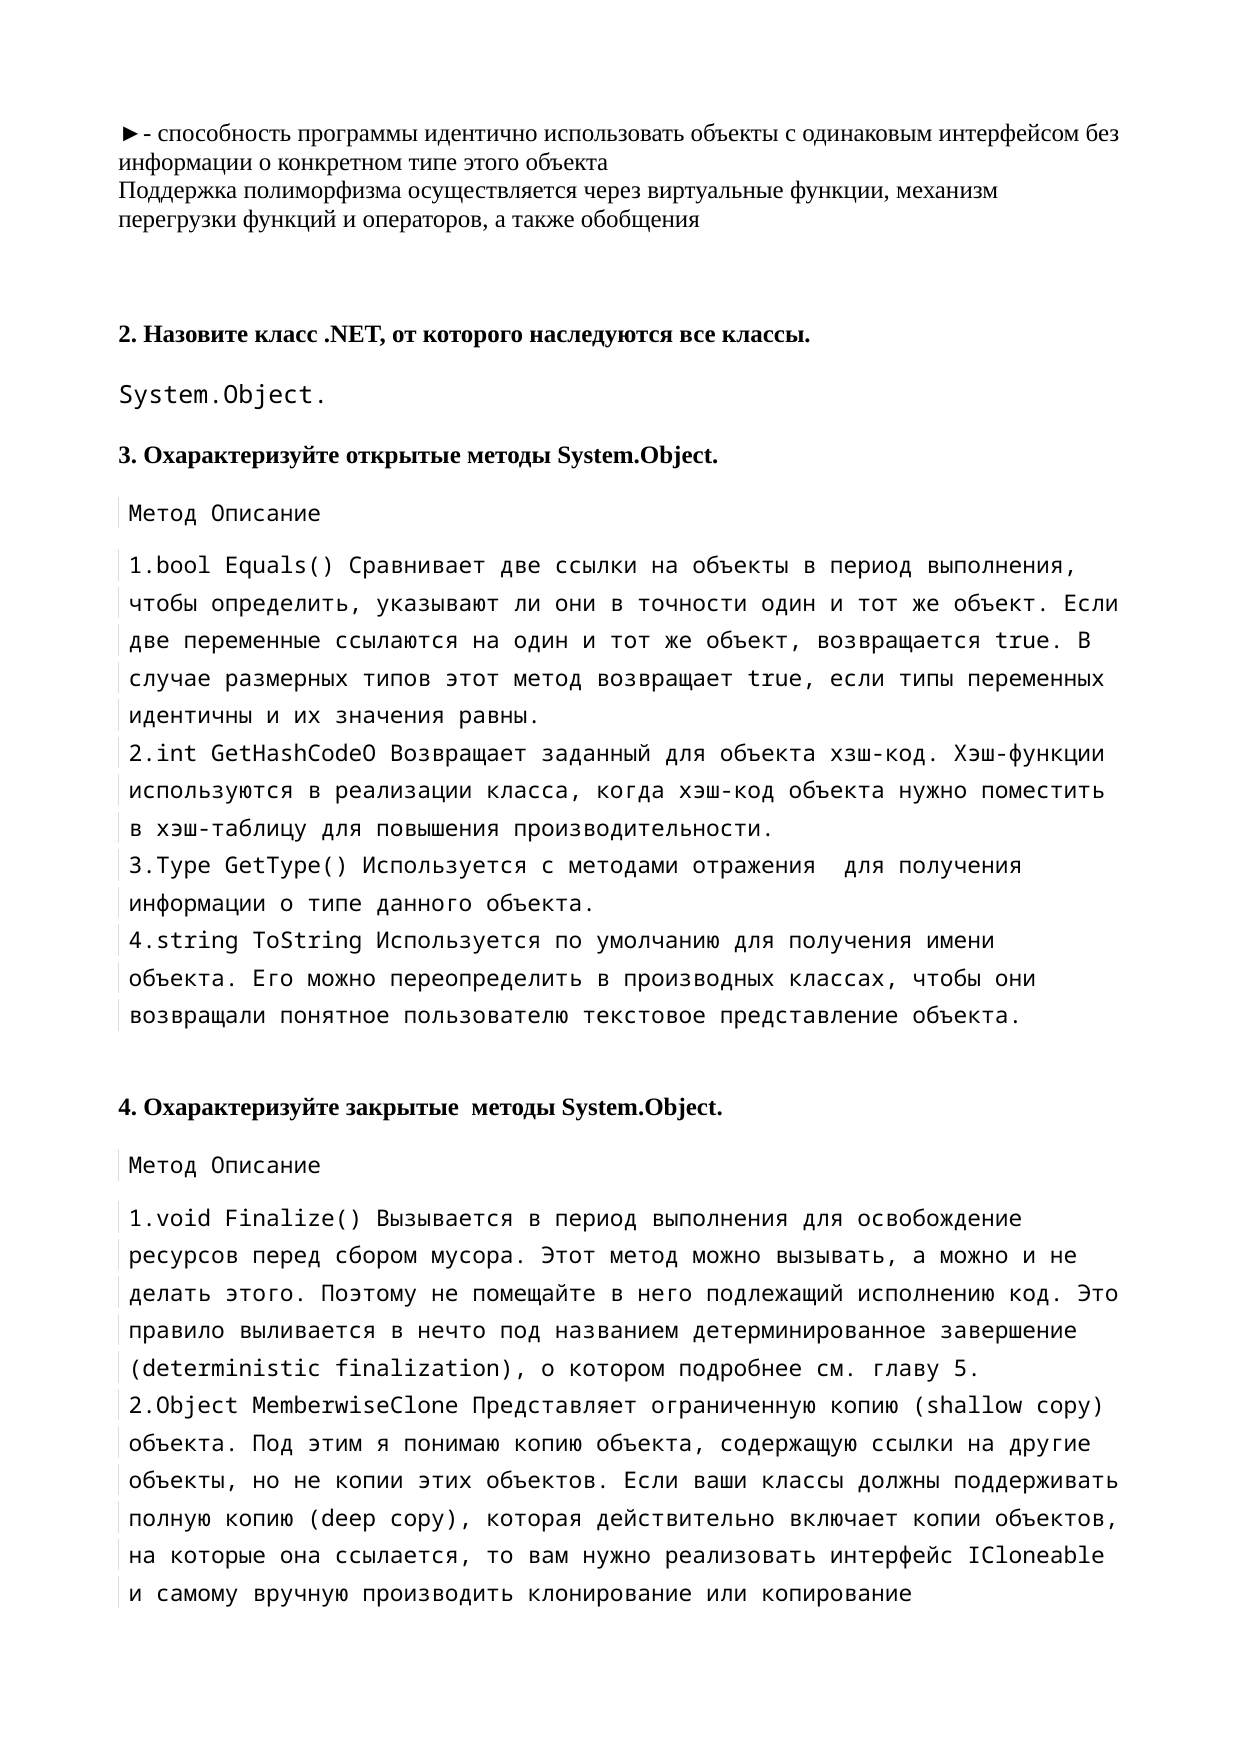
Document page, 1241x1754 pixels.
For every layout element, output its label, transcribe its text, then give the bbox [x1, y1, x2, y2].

list string ToString Используется по умолчанию для получения имени объекта. Его можно переопределить в производных классах, чтобы они возвращали понятное пользователю текстовое представление объекта. [118, 924, 1122, 1031]
text System.Object. [118, 377, 1122, 411]
text 3. Охарактеризуйте открытые методы System.Object. [118, 440, 1122, 468]
text Поддержка полиморфизма осуществляется через виртуальные функции, механизм перегрузки функций и операторов, а также обобщения [118, 176, 1122, 291]
list bool Equals() Сравнивает две ссылки на объекты в период выполнения, чтобы определить, указывают ли они в точности один и тот же объект. Если две переменные ссылаются на один и тот же объект, возвращается true. В случае размерных типов этот метод возвращает true, если типы переменных идентичны и их значения равны. [118, 549, 1122, 731]
list int GetHashCodeO Возвращает заданный для объекта хзш-код. Хэш-функции используются в реализации класса, когда хэш-код объекта нужно поместить в хэш-таблицу для повышения производительности. [118, 737, 1122, 843]
list void Finalize() Вызывается в период выполнения для освобождение ресурсов перед сбором мусора. Этот метод можно вызывать, а можно и не делать этого. Поэтому не помещайте в него подлежащий исполнению код. Это правило выливается в нечто под названием детерминированное завершение (deterministic finalization), о котором подробнее см. главу 5. [118, 1201, 1122, 1383]
text 2. Назовите класс .NET, от которого наследуются все классы. [118, 319, 1122, 348]
list Object MemberwiseClone Представляет ограниченную копию (shallow copy) объекта. Под этим я понимаю копию объекта, содержащую ссылки на другие объекты, но не копии этих объектов. Если ваши классы должны поддерживать полную копию (deep copy), которая действительно включает копии объектов, на которые она ссылается, то вам нужно реализовать интерфейс ICloneable и самому вручную производить клонирование или копирование [118, 1389, 1122, 1608]
list Type GetType() Используется с методами отражения для получения информации о типе данного объекта. [118, 849, 1122, 918]
text 4. Охарактеризуйте закрытые методы System.Object. [118, 1092, 1122, 1121]
text Метод Описание [119, 497, 1122, 528]
text ►- способность программы идентично использовать объекты с одинаковым интерфейсом без информации о конкретном типе этого объекта [118, 118, 1122, 176]
text Метод Описание [119, 1149, 1122, 1181]
